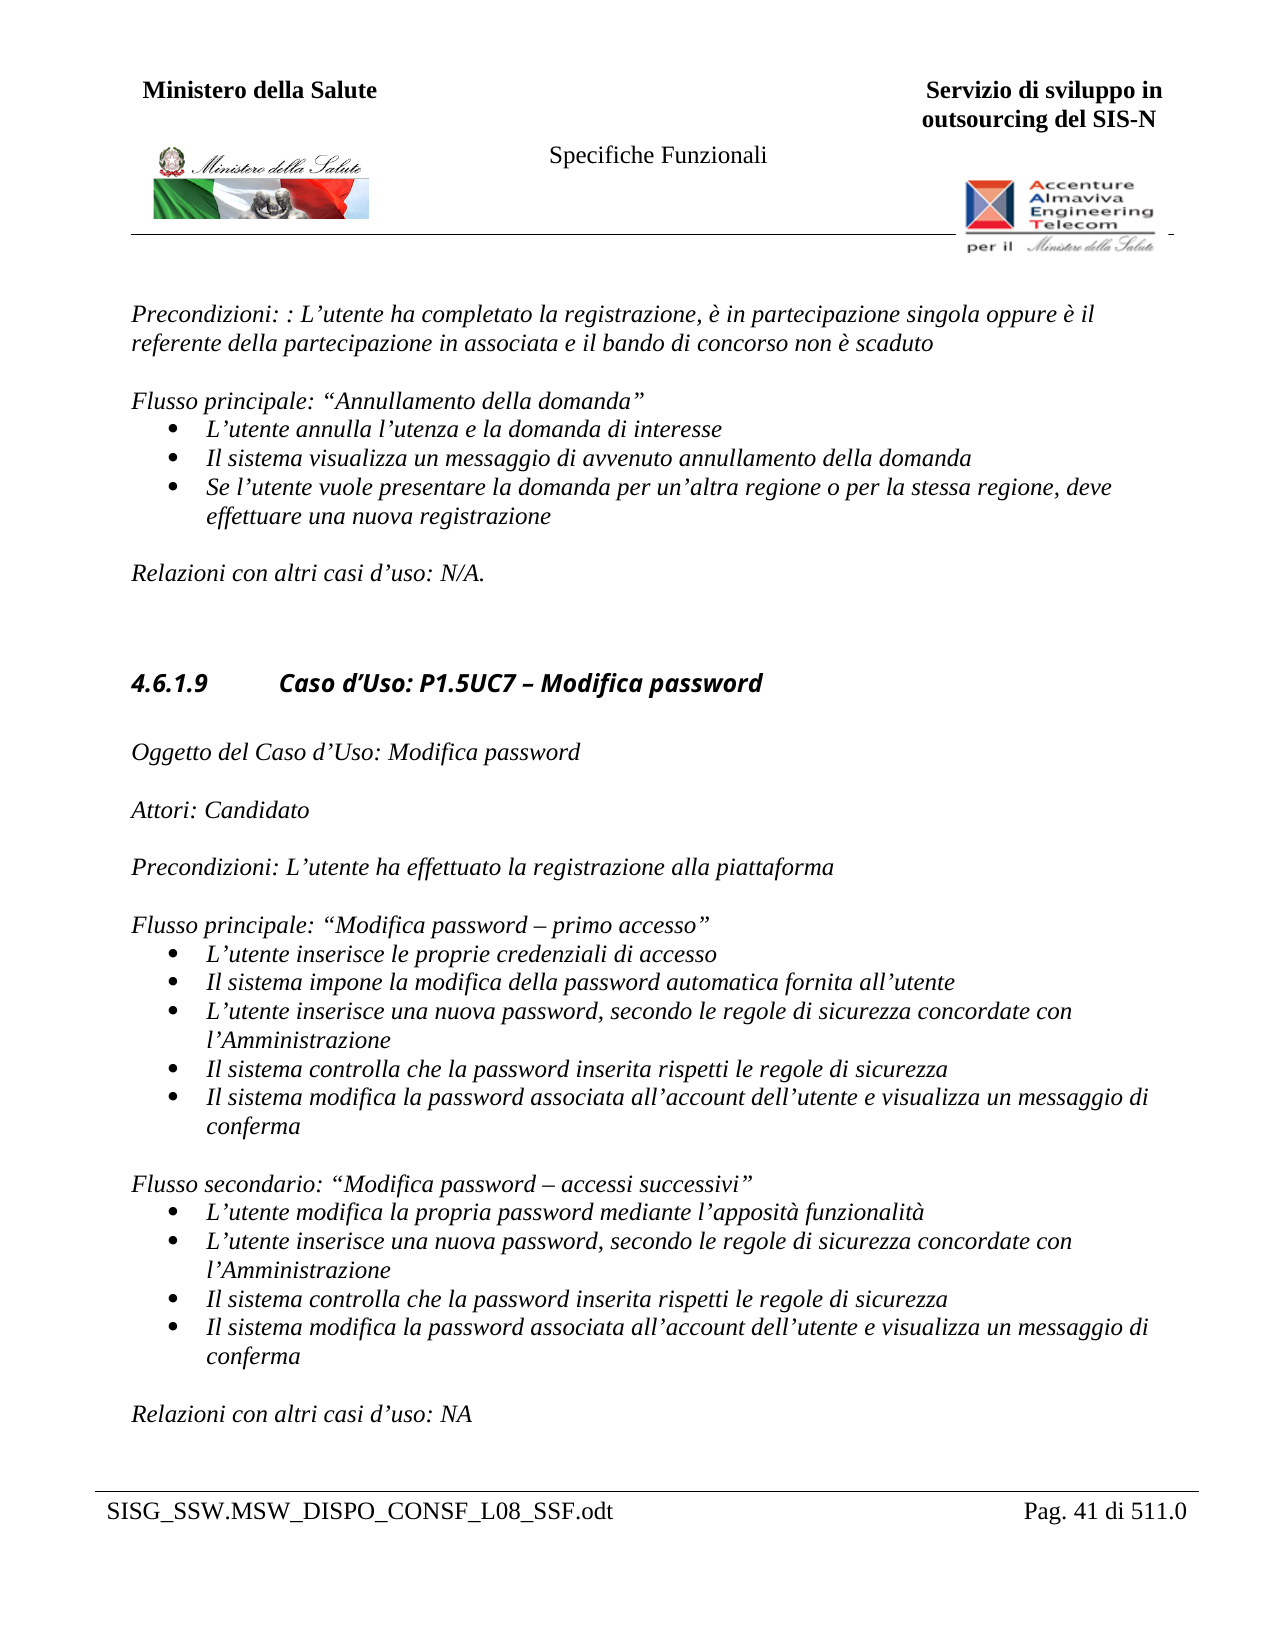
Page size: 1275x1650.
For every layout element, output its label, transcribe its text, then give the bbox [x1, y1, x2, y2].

list Il sistema modifica la password associata all’account dell’utente e visualizza un messaggio di conferma [169, 1312, 1162, 1370]
text Precondizioni: L’utente ha effettuato la registrazione alla piattaforma [131, 852, 1162, 881]
text Flusso secondario: “Modifica password – accessi successivi” [131, 1169, 1162, 1197]
list Il sistema modifica la password associata all’account dell’utente e visualizza un messaggio di conferma [169, 1082, 1162, 1140]
list L’utente inserisce le proprie credenziali di accesso [169, 939, 1162, 967]
list L’utente modifica la propria password mediante l’apposità funzionalità [169, 1197, 1162, 1226]
list L’utente inserisce una nuova password, secondo le regole di sicurezza concordate con l’Amministrazione [169, 996, 1162, 1054]
list L’utente annulla l’utenza e la domanda di interesse [169, 414, 1162, 443]
list Il sistema visualizza un messaggio di avvenuto annullamento della domanda [169, 443, 1162, 472]
text Attori: Candidato [131, 795, 1162, 824]
text Relazioni con altri casi d’uso: NA [131, 1399, 1162, 1427]
text Oggetto del Caso d’Uso: Modifica password [131, 737, 1162, 766]
text Flusso principale: “Modifica password – primo accesso” [131, 910, 1162, 939]
text Precondizioni: : L’utente ha completato la registrazione, è in partecipazione singola oppure è il referente della partecipazione in associata e il bando di concorso non è scaduto [131, 299, 1162, 357]
text Relazioni con altri casi d’uso: N/A. [131, 558, 1162, 587]
list Il sistema controlla che la password inserita rispetti le regole di sicurezza [169, 1054, 1162, 1082]
list Se l’utente vuole presentare la domanda per un’altra regione o per la stessa regione, deve effettuare una nuova registrazione [169, 472, 1162, 529]
list L’utente inserisce una nuova password, secondo le regole di sicurezza concordate con l’Amministrazione [169, 1226, 1162, 1284]
text Flusso principale: “Annullamento della domanda” [131, 386, 1162, 414]
list Il sistema controlla che la password inserita rispetti le regole di sicurezza [169, 1284, 1162, 1312]
subtitle Caso d’Uso: P1.5UC7 – Modifica password [131, 666, 1162, 700]
list Il sistema impone la modifica della password automatica fornita all’utente [169, 967, 1162, 996]
